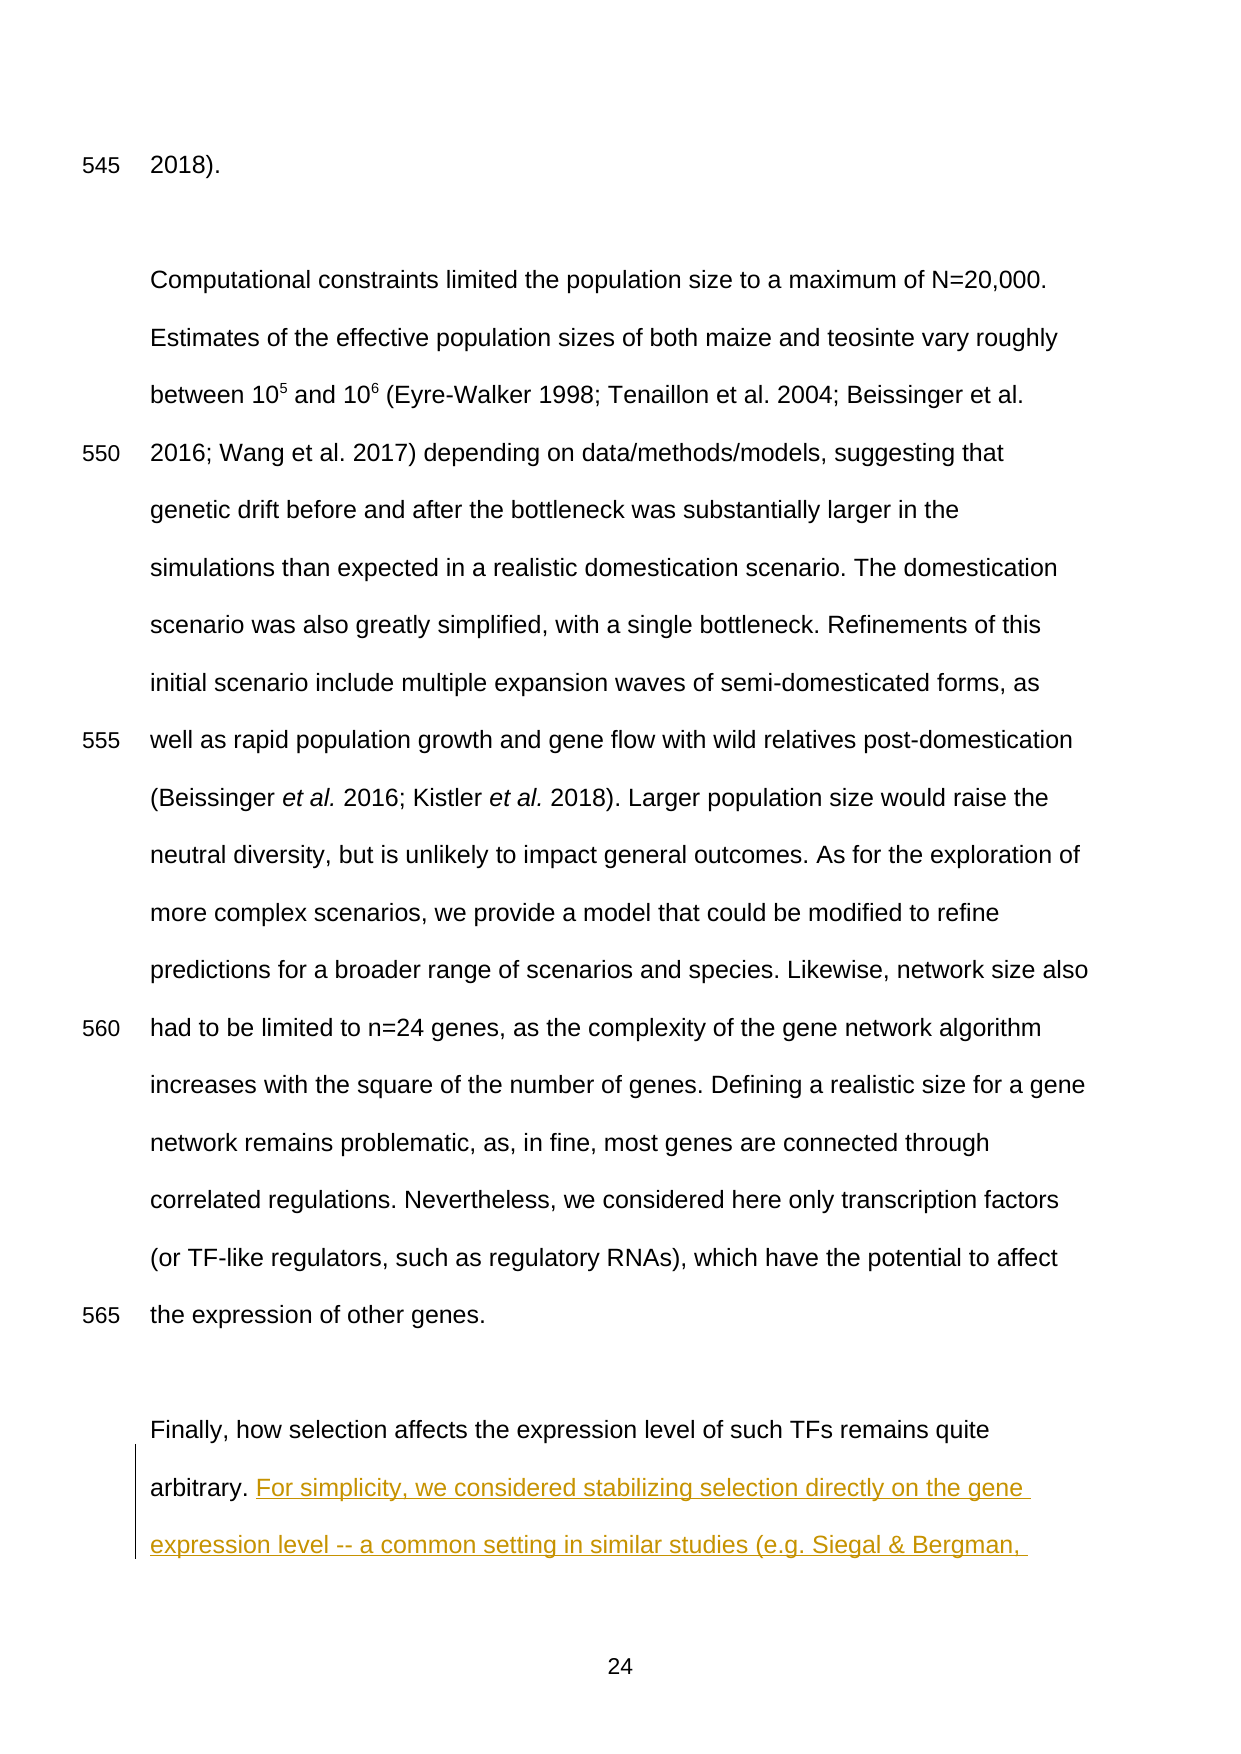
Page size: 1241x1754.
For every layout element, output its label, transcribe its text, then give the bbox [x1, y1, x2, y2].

text Computational constraints limited the population size to a maximum of N=20,000. Estimates of the effective population sizes of both maize and teosinte vary roughly between 105 and 106 (Eyre-Walker 1998; Tenaillon et al. 2004; Beissinger et al. 2016; Wang et al. 2017) depending on data/methods/models, suggesting that genetic drift before and after the bottleneck was substantially larger in the simulations than expected in a realistic domestication scenario. The domestication scenario was also greatly simplified, with a single bottleneck. Refinements of this initial scenario include multiple expansion waves of semi-domesticated forms, as well as rapid population growth and gene flow with wild relatives post-domestication (Beissinger et al. 2016; Kistler et al. 2018). Larger population size would raise the neutral diversity, but is unlikely to impact general outcomes. As for the exploration of more complex scenarios, we provide a model that could be modified to refine predictions for a broader range of scenarios and species. Likewise, network size also had to be limited to n=24 genes, as the complexity of the gene network algorithm increases with the square of the number of genes. Defining a realistic size for a gene network remains problematic, as, in fine, most genes are connected through correlated regulations. Nevertheless, we considered here only transcription factors (or TF-like regulators, such as regulatory RNAs), which have the potential to affect the expression of other genes. [150, 265, 1090, 1329]
text 2018). [150, 150, 1090, 179]
text Finally, how selection affects the expression level of such TFs remains quite arbitrary. For simplicity, we considered stabilizing selection directly on the gene expression level -- a common setting in similar studies (e.g. Siegal & Bergman, [150, 1415, 1090, 1559]
